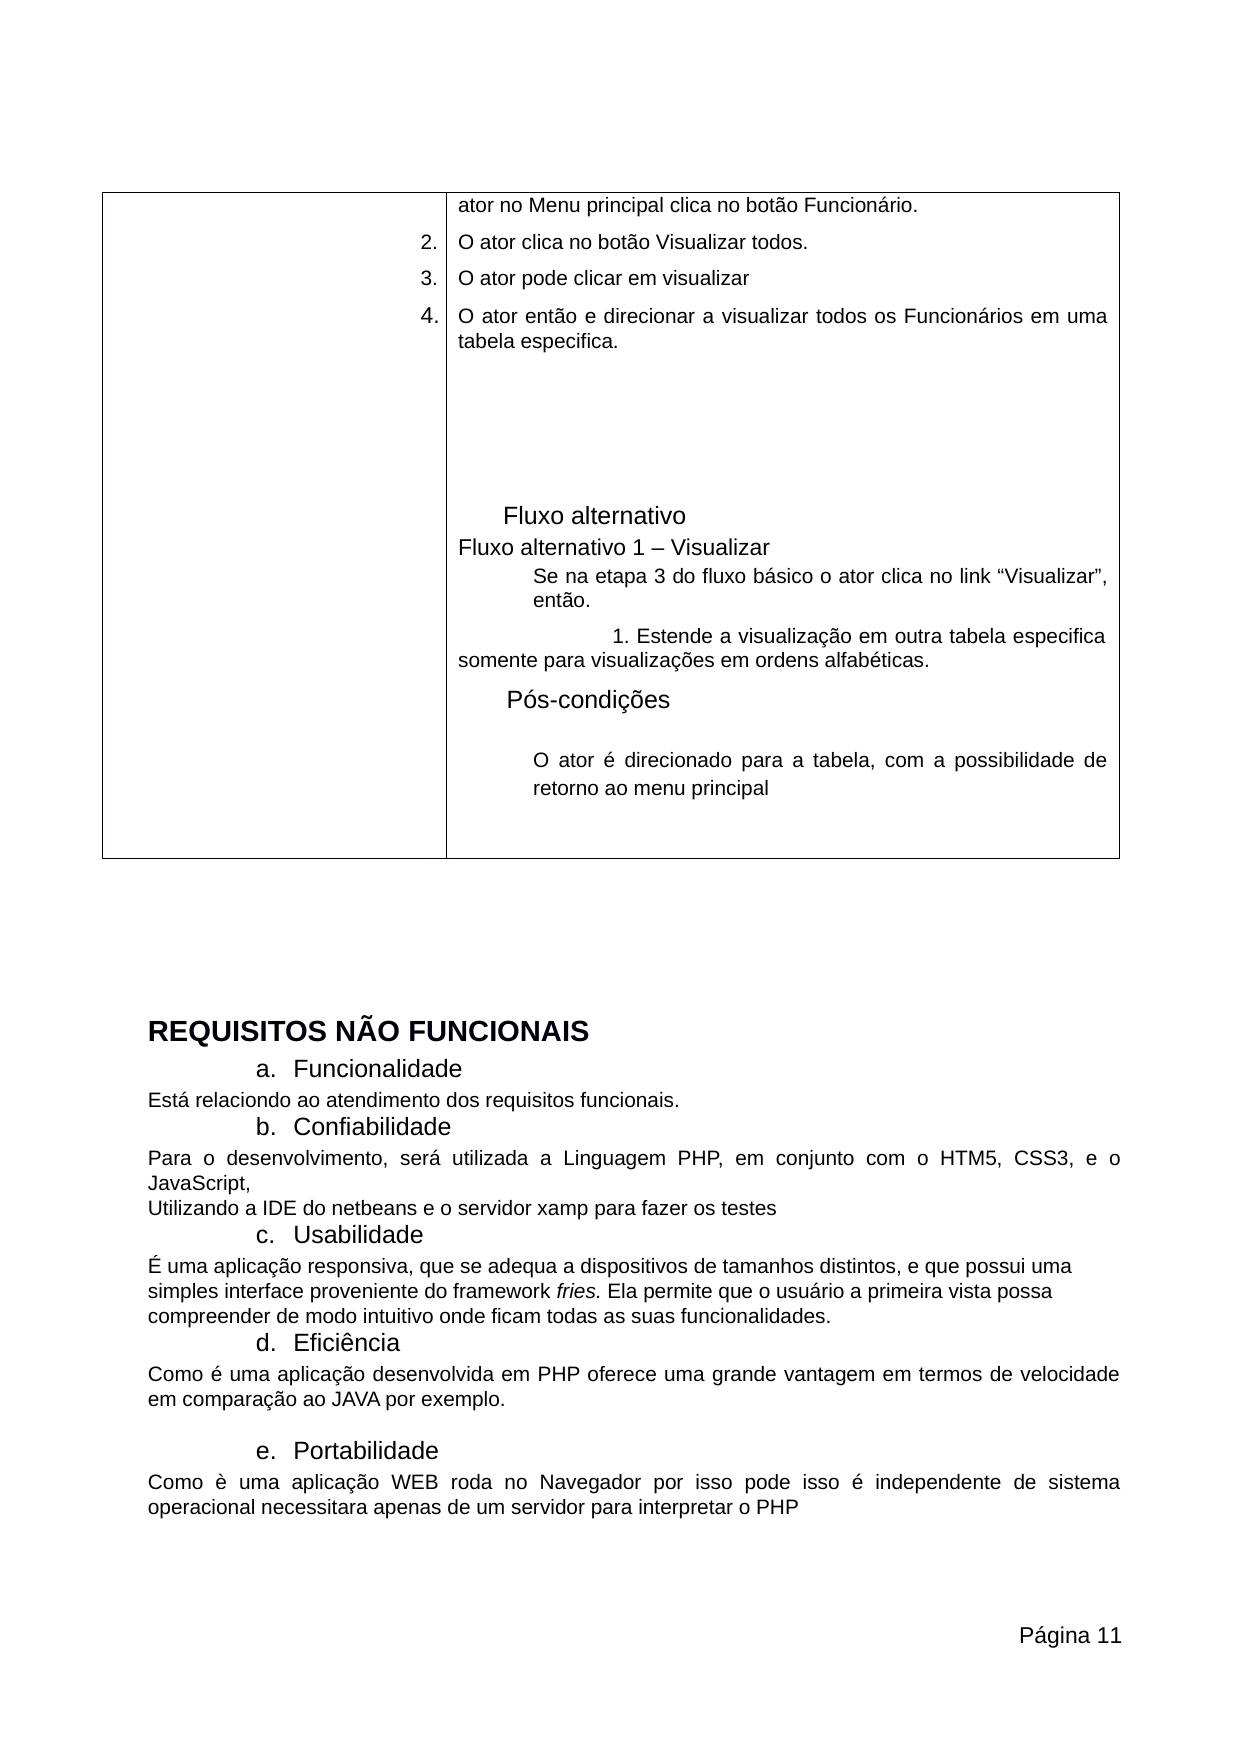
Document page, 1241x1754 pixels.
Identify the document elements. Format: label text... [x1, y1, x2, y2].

list Confiabilidade [256, 1112, 1122, 1140]
list Portabilidade [256, 1436, 1122, 1464]
subtitle Requisitos Não Funcionais [148, 1014, 1122, 1047]
list Eficiência [256, 1328, 1122, 1356]
table_cell UC_05 [103, 193, 446, 858]
text Utilizando a IDE do netbeans e o servidor xamp para fazer os testes [148, 1195, 1122, 1220]
list Usabilidade [256, 1220, 1122, 1248]
list Funcionalidade [256, 1054, 1122, 1082]
text Como é uma aplicação desenvolvida em PHP oferece uma grande vantagem em termos de velocidade em comparação ao JAVA por exemplo. [148, 1361, 1122, 1411]
text É uma aplicação responsiva, que se adequa a dispositivos de tamanhos distintos, e que possui uma simples interface proveniente do framework fries. Ela permite que o usuário a primeira vista possa compreender de modo intuitivo onde ficam todas as suas funcionalidades. [148, 1253, 1122, 1328]
table_cell ator no Menu principal clica no botão Funcionário. O ator clica no botão Visualizar todos. O ator pode clicar em visualizar O ator então e direcionar a visualizar todos os Funcionários em uma tabela especifica. Fluxo alternativo Fluxo alternativo 1 – Visualizar Se na etapa 3 do fluxo básico o ator clica no link “Visualizar”, então. 1. Estende a visualização em outra tabela especifica somente para visualizações em ordens alfabéticas. Pós-condições O ator é direcionado para a tabela, com a possibilidade de retorno ao menu principal [447, 193, 1119, 858]
text Está relaciondo ao atendimento dos requisitos funcionais. [148, 1087, 1122, 1112]
text Como è uma aplicação WEB roda no Navegador por isso pode isso é independente de sistema operacional necessitara apenas de um servidor para interpretar o PHP [148, 1469, 1122, 1519]
text Para o desenvolvimento, será utilizada a Linguagem PHP, em conjunto com o HTM5, CSS3, e o JavaScript, [148, 1145, 1122, 1195]
